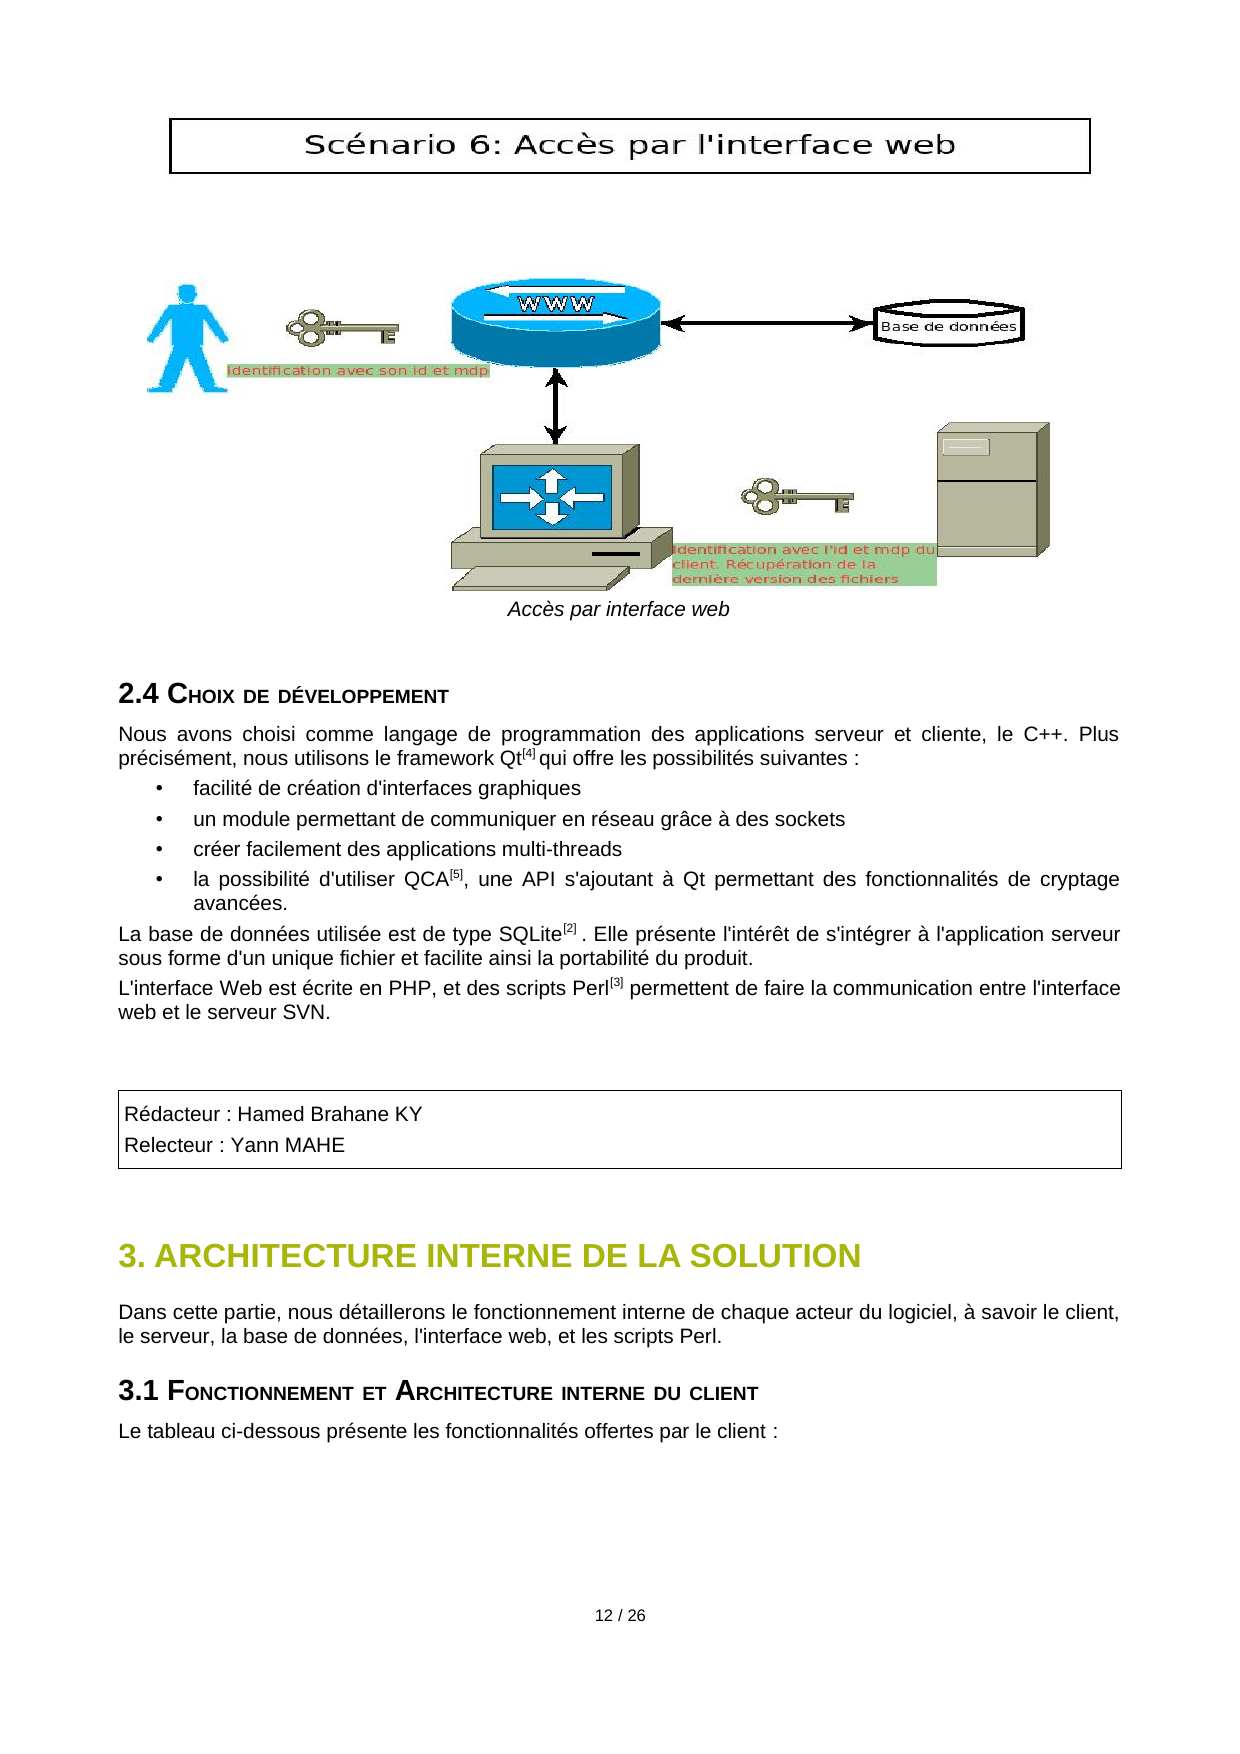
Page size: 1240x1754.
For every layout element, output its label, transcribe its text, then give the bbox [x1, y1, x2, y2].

subtitle Choix de développement [118, 676, 1121, 709]
list facilité de création d'interfaces graphiques [156, 776, 1121, 800]
subtitle Fonctionnement et Architecture interne du client [118, 1372, 1121, 1406]
list un module permettant de communiquer en réseau grâce à des sockets [156, 806, 1121, 831]
text L'interface Web est écrite en PHP, et des scripts Perl[3] permettent de faire la communication entre l'interface web et le serveur SVN. [118, 976, 1121, 1023]
text La base de données utilisée est de type SQLite[2] . Elle présente l'intérêt de s'intégrer à l'application serveur sous forme d'un unique fichier et facilite ainsi la portabilité du produit. [118, 921, 1121, 969]
list créer facilement des applications multi-threads [156, 837, 1121, 861]
text Accès par interface web [118, 597, 1121, 621]
list la possibilité d'utiliser QCA[5], une API s'ajoutant à Qt permettant des fonctionnalités de cryptage avancées. [156, 867, 1121, 915]
subtitle Architecture interne de la solution [118, 1236, 1121, 1274]
text Dans cette partie, nous détaillerons le fonctionnement interne de chaque acteur du logiciel, à savoir le client, le serveur, la base de données, l'interface web, et les scripts Perl. [118, 1299, 1121, 1347]
table_header Rédacteur : Hamed Brahane KY Relecteur : Yann MAHE [119, 1091, 1121, 1168]
picture [147, 118, 1093, 591]
text Le tableau ci-dessous présente les fonctionnalités offertes par le client : [118, 1418, 1121, 1442]
text Nous avons choisi comme langage de programmation des applications serveur et cliente, le C++. Plus précisément, nous utilisons le framework Qt[4] qui offre les possibilités suivantes : [118, 722, 1121, 770]
